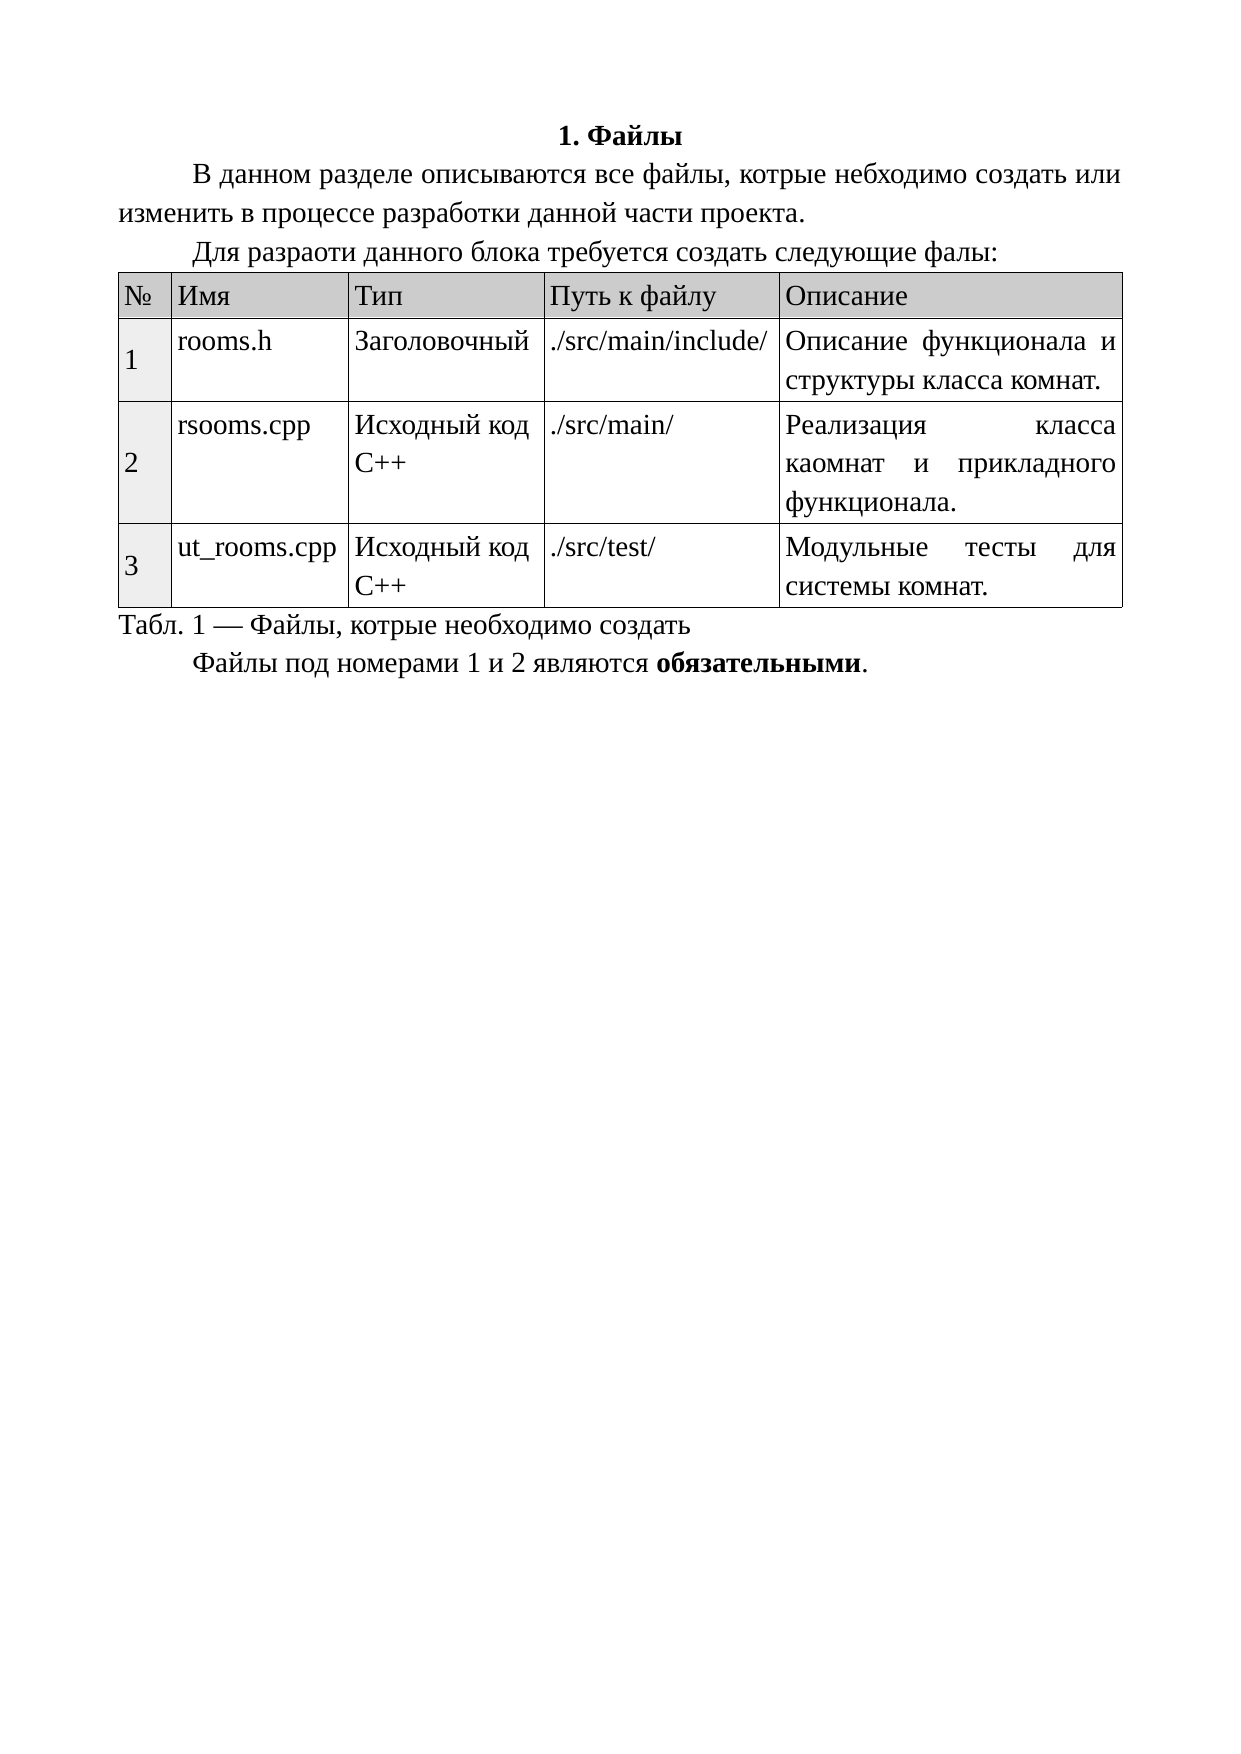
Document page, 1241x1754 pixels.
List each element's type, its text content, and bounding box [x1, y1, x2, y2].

table_cell Исходный код С++ [349, 402, 544, 523]
table_cell Описание функционала и структуры класса комнат. [780, 319, 1122, 401]
table_header Описание [780, 273, 1122, 317]
text Файлы под номерами 1 и 2 являются обязательными. [118, 646, 1122, 679]
table_cell Модульные тесты для системы комнат. [780, 524, 1122, 607]
table_cell 3 [119, 524, 171, 607]
table_cell Исходный код С++ [349, 524, 544, 607]
table_cell 2 [119, 402, 171, 523]
table_cell ./src/test/ [545, 524, 779, 607]
table_cell ./src/main/ [545, 402, 779, 523]
table_cell Заголовочный [349, 319, 544, 401]
table_cell rooms.h [172, 319, 348, 401]
table_cell ut_rooms.cpp [172, 524, 348, 607]
table_cell Реализация класса каомнат и прикладного функционала. [780, 402, 1122, 523]
text 1. Файлы [118, 118, 1122, 152]
table_cell rsooms.cpp [172, 402, 348, 523]
text Для разраоти данного блока требуется создать следующие фалы: [118, 234, 1122, 267]
table_header № [119, 273, 171, 317]
text Табл. 1 — Файлы, котрые необходимо создать [118, 608, 1122, 641]
table_header Имя [172, 273, 348, 317]
table_header Тип [349, 273, 544, 317]
table_header Путь к файлу [545, 273, 779, 317]
table_cell ./src/main/include/ [545, 319, 779, 401]
table_cell 1 [119, 319, 171, 401]
text В данном разделе описываются все файлы, котрые небходимо создать или изменить в процессе разработки данной части проекта. [118, 157, 1122, 229]
